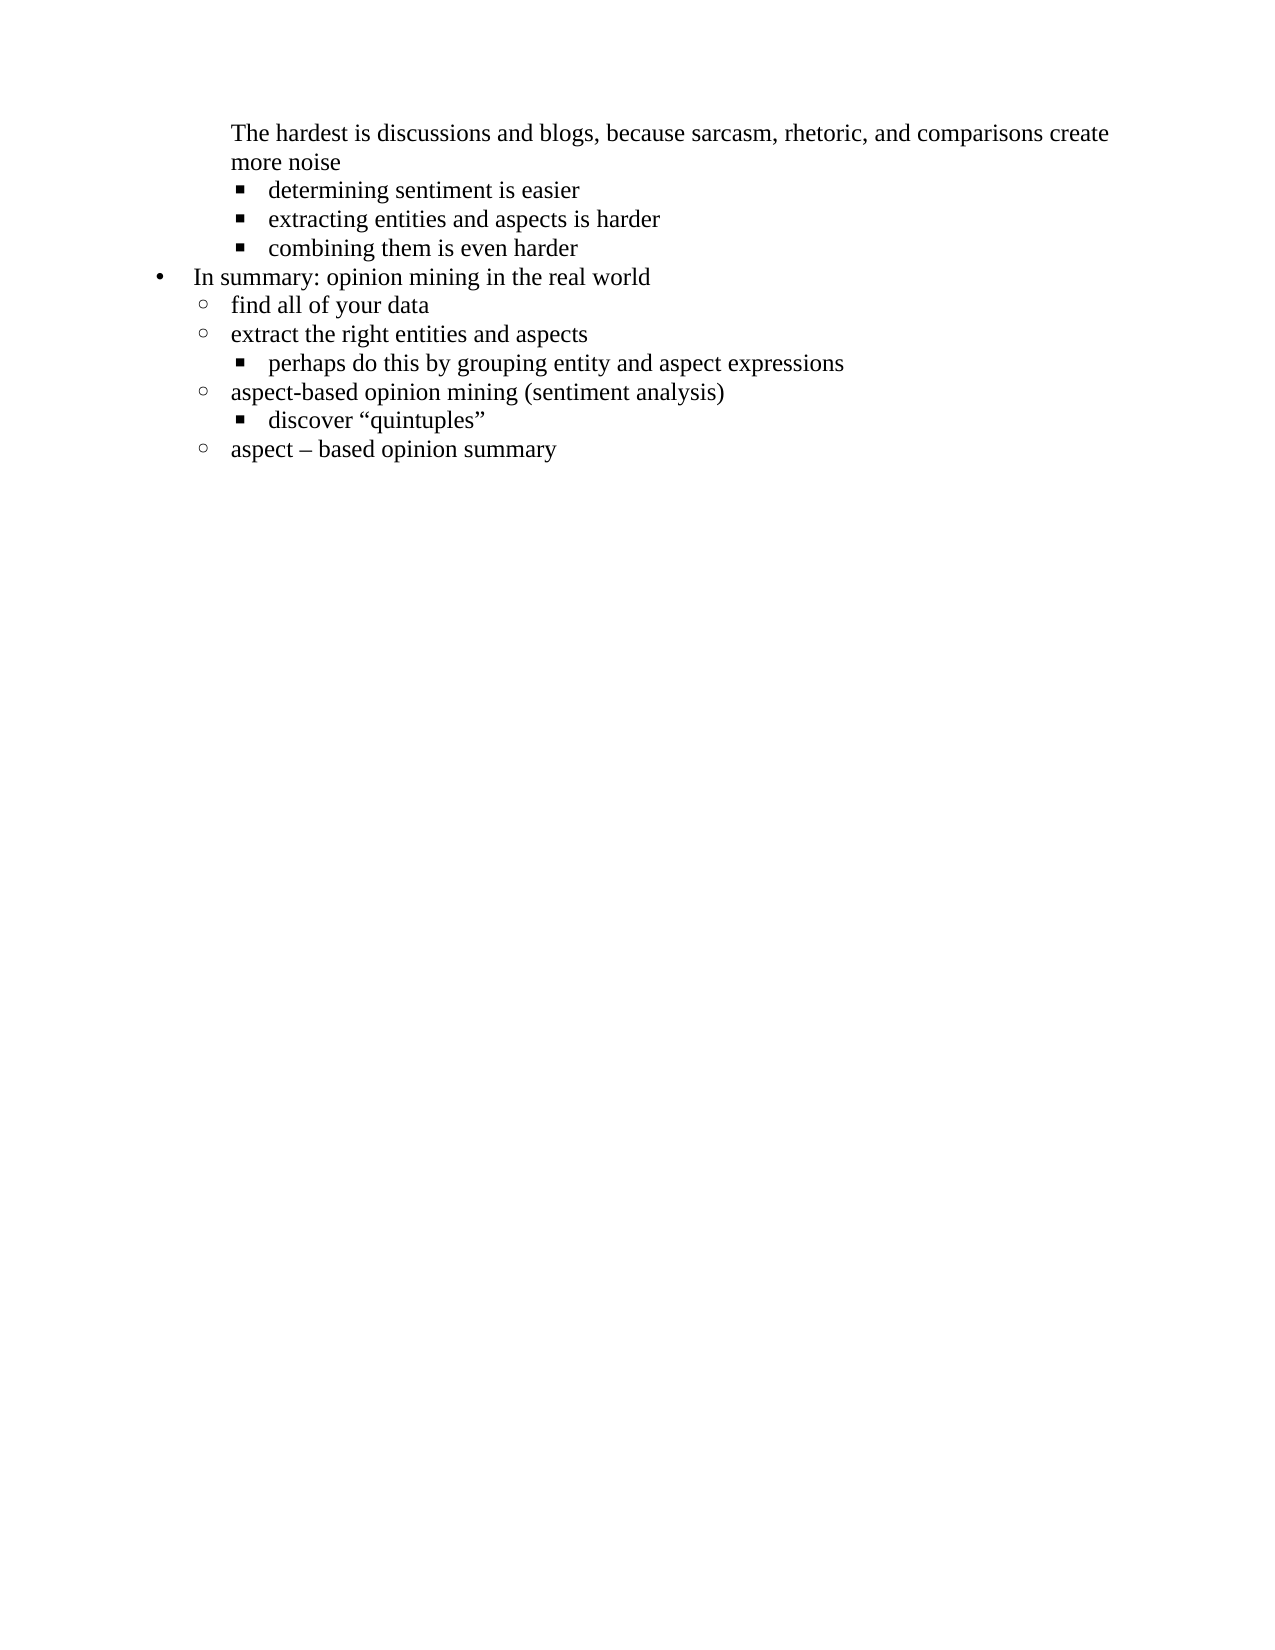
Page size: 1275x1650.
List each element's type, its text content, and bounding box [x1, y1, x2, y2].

list extract the right entities and aspects [193, 319, 1157, 348]
list extracting entities and aspects is harder [231, 204, 1157, 233]
list determining sentiment is easier [231, 176, 1157, 204]
list combining them is even harder [231, 233, 1157, 262]
list The hardest is discussions and blogs, because sarcasm, rhetoric, and comparisons create more noise [193, 118, 1157, 176]
list In summary: opinion mining in the real world [156, 262, 1157, 291]
list discover “quintuples” [231, 406, 1157, 434]
list find all of your data [193, 291, 1157, 319]
list aspect-based opinion mining (sentiment analysis) [193, 377, 1157, 406]
list aspect – based opinion summary [193, 434, 1157, 463]
list perhaps do this by grouping entity and aspect expressions [231, 348, 1157, 377]
